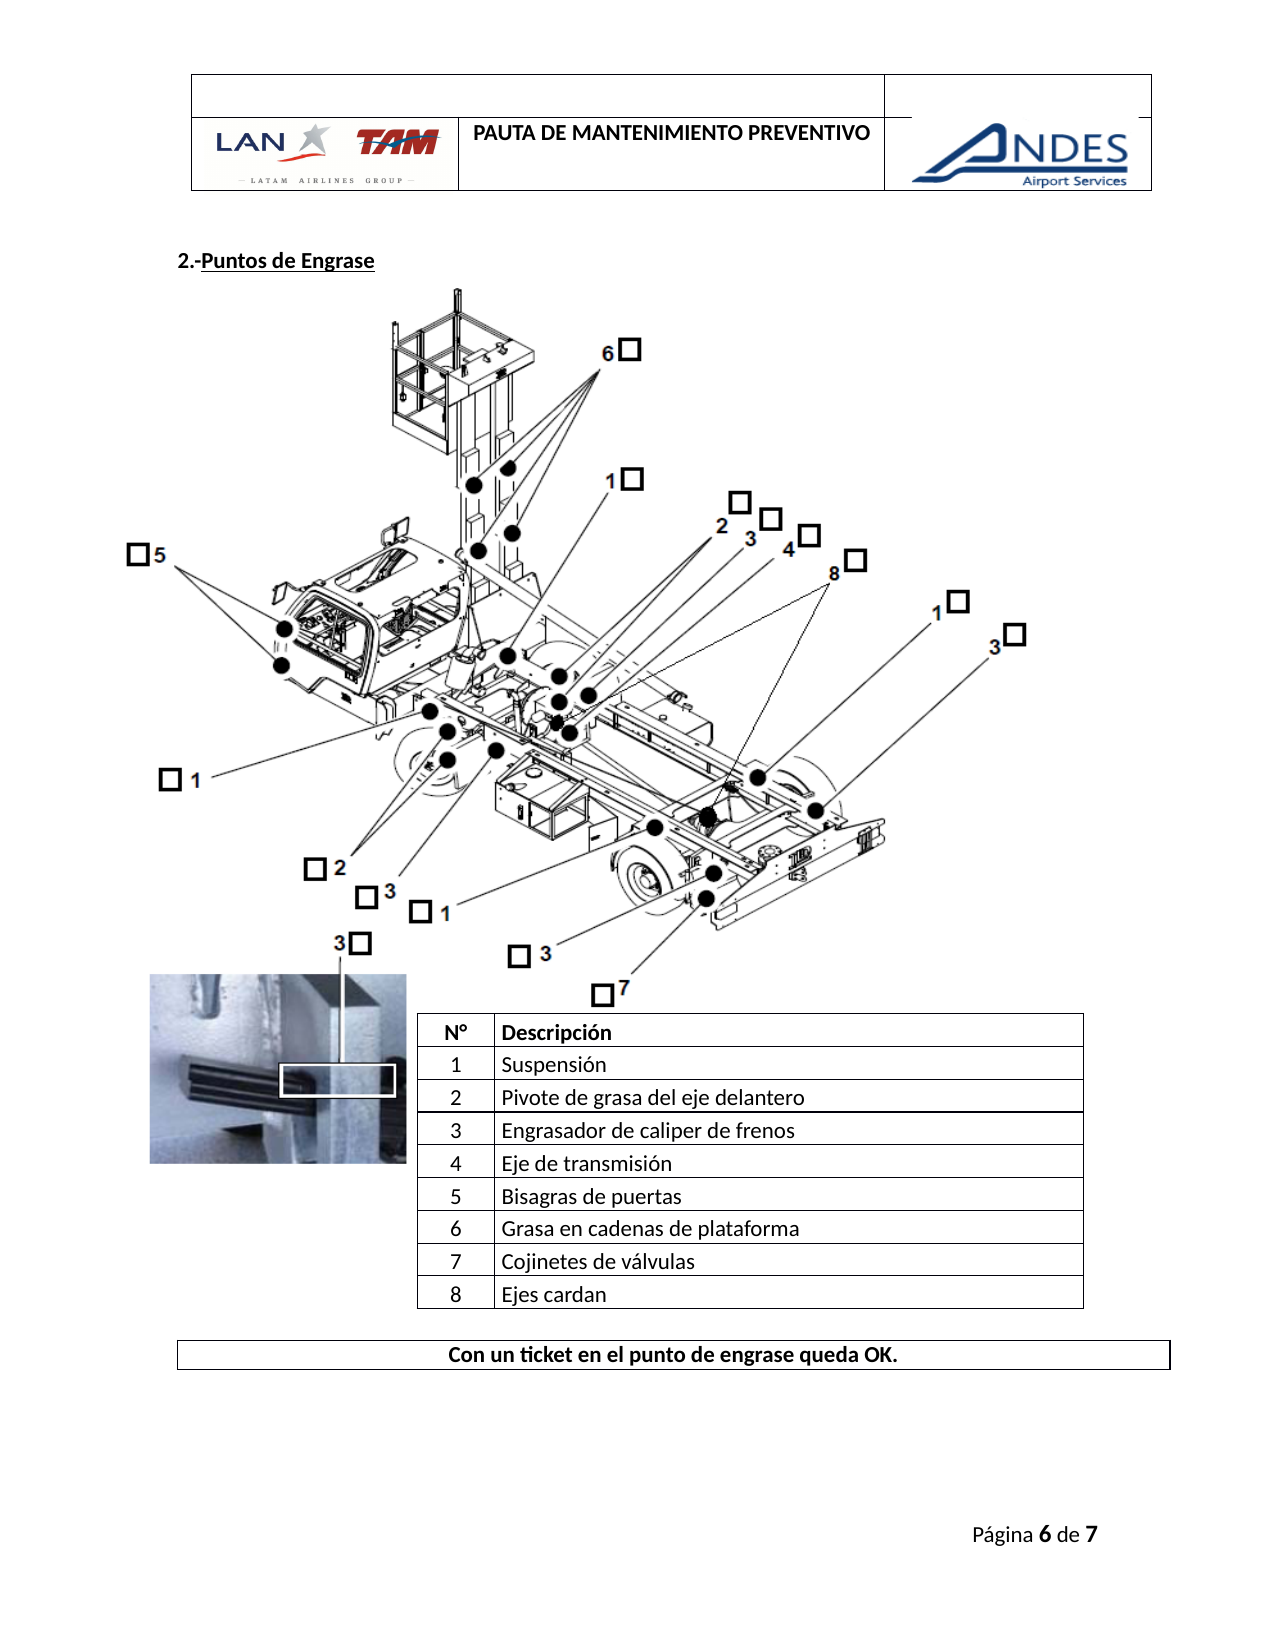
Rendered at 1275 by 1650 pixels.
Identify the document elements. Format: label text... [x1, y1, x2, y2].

table_cell Grasa en cadenas de plataforma [495, 1211, 1083, 1243]
text 2.-Puntos de Engrase [177, 247, 1098, 275]
table_cell Suspensión [495, 1047, 1083, 1078]
table_cell 3 [418, 1113, 494, 1144]
table_cell Cojinetes de válvulas [495, 1244, 1083, 1275]
table_cell 5 [418, 1178, 494, 1210]
table_header N° [418, 1014, 494, 1046]
picture [204, 191, 454, 195]
table_cell Bisagras de puertas [495, 1178, 1083, 1210]
table_header Con un ticket en el punto de engrase queda OK. [178, 1341, 1169, 1368]
picture [204, 118, 454, 190]
table_cell Pivote de grasa del eje delantero [495, 1080, 1083, 1111]
table_cell 6 [418, 1211, 494, 1243]
table_cell Eje de transmisión [495, 1145, 1083, 1177]
picture [911, 117, 1139, 190]
table_cell 7 [418, 1244, 494, 1275]
table_cell 8 [418, 1276, 494, 1308]
table_cell 2 [418, 1080, 494, 1111]
table_cell Ejes cardan [495, 1276, 1083, 1308]
table_cell Engrasador de caliper de frenos [495, 1113, 1083, 1144]
table_cell 4 [418, 1145, 494, 1177]
picture [123, 287, 1043, 1204]
table_header Descripción [495, 1014, 1083, 1046]
table_cell 1 [418, 1047, 494, 1078]
